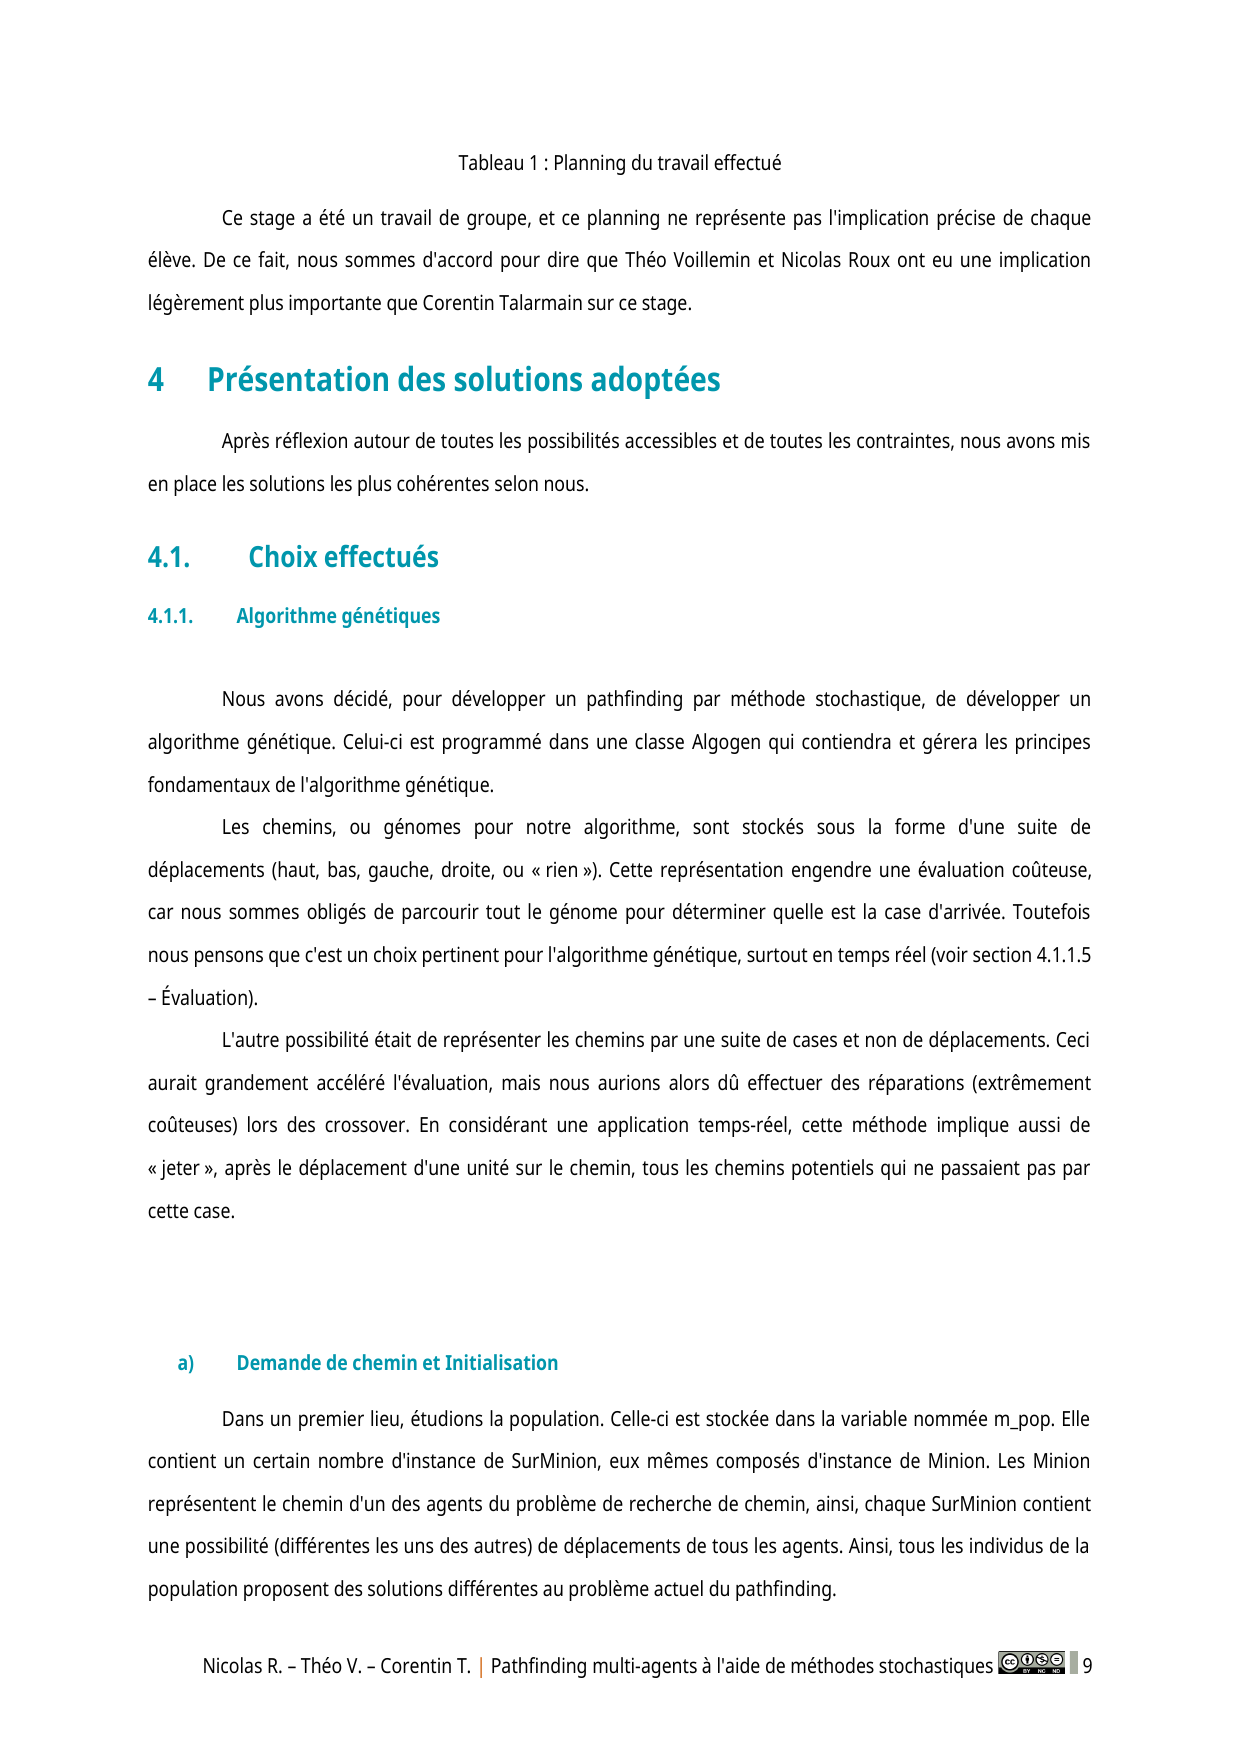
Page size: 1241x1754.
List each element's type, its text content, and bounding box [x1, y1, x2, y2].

text Tableau 1 : Planning du travail effectué [148, 148, 1092, 176]
text Après réflexion autour de toutes les possibilités accessibles et de toutes les contraintes, nous avons mis en place les solutions les plus cohérentes selon nous. [148, 426, 1092, 497]
subtitle Demande de chemin et Initialisation [177, 1348, 1092, 1377]
subtitle Algorithme génétiques [148, 601, 1092, 629]
text Les chemins, ou génomes pour notre algorithme, sont stockés sous la forme d'une suite de déplacements (haut, bas, gauche, droite, ou « rien »). Cette représentation engendre une évaluation coûteuse, car nous sommes obligés de parcourir tout le génome pour déterminer quelle est la case d'arrivée. Toutefois nous pensons que c'est un choix pertinent pour l'algorithme génétique, surtout en temps réel (voir section 4.1.1.5 – Évaluation). [148, 812, 1092, 1011]
picture [1069, 1651, 1078, 1674]
text L'autre possibilité était de représenter les chemins par une suite de cases et non de déplacements. Ceci aurait grandement accéléré l'évaluation, mais nous aurions alors dû effectuer des réparations (extrêmement coûteuses) lors des crossover. En considérant une application temps-réel, cette méthode implique aussi de « jeter », après le déplacement d'une unité sur le chemin, tous les chemins potentiels qui ne passaient pas par cette case. [148, 1025, 1092, 1224]
subtitle Choix effectués [148, 536, 1092, 576]
picture [998, 1651, 1065, 1674]
subtitle Présentation des solutions adoptées [148, 356, 1092, 401]
text Dans un premier lieu, étudions la population. Celle-ci est stockée dans la variable nommée m_pop. Elle contient un certain nombre d'instance de SurMinion, eux mêmes composés d'instance de Minion. Les Minion représentent le chemin d'un des agents du problème de recherche de chemin, ainsi, chaque SurMinion contient une possibilité (différentes les uns des autres) de déplacements de tous les agents. Ainsi, tous les individus de la population proposent des solutions différentes au problème actuel du pathfinding. [148, 1404, 1092, 1602]
text Ce stage a été un travail de groupe, et ce planning ne représente pas l'implication précise de chaque élève. De ce fait, nous sommes d'accord pour dire que Théo Voillemin et Nicolas Roux ont eu une implication légèrement plus importante que Corentin Talarmain sur ce stage. [148, 203, 1092, 316]
text Nous avons décidé, pour développer un pathfinding par méthode stochastique, de développer un algorithme génétique. Celui-ci est programmé dans une classe Algogen qui contiendra et gérera les principes fondamentaux de l'algorithme génétique. [148, 684, 1092, 798]
